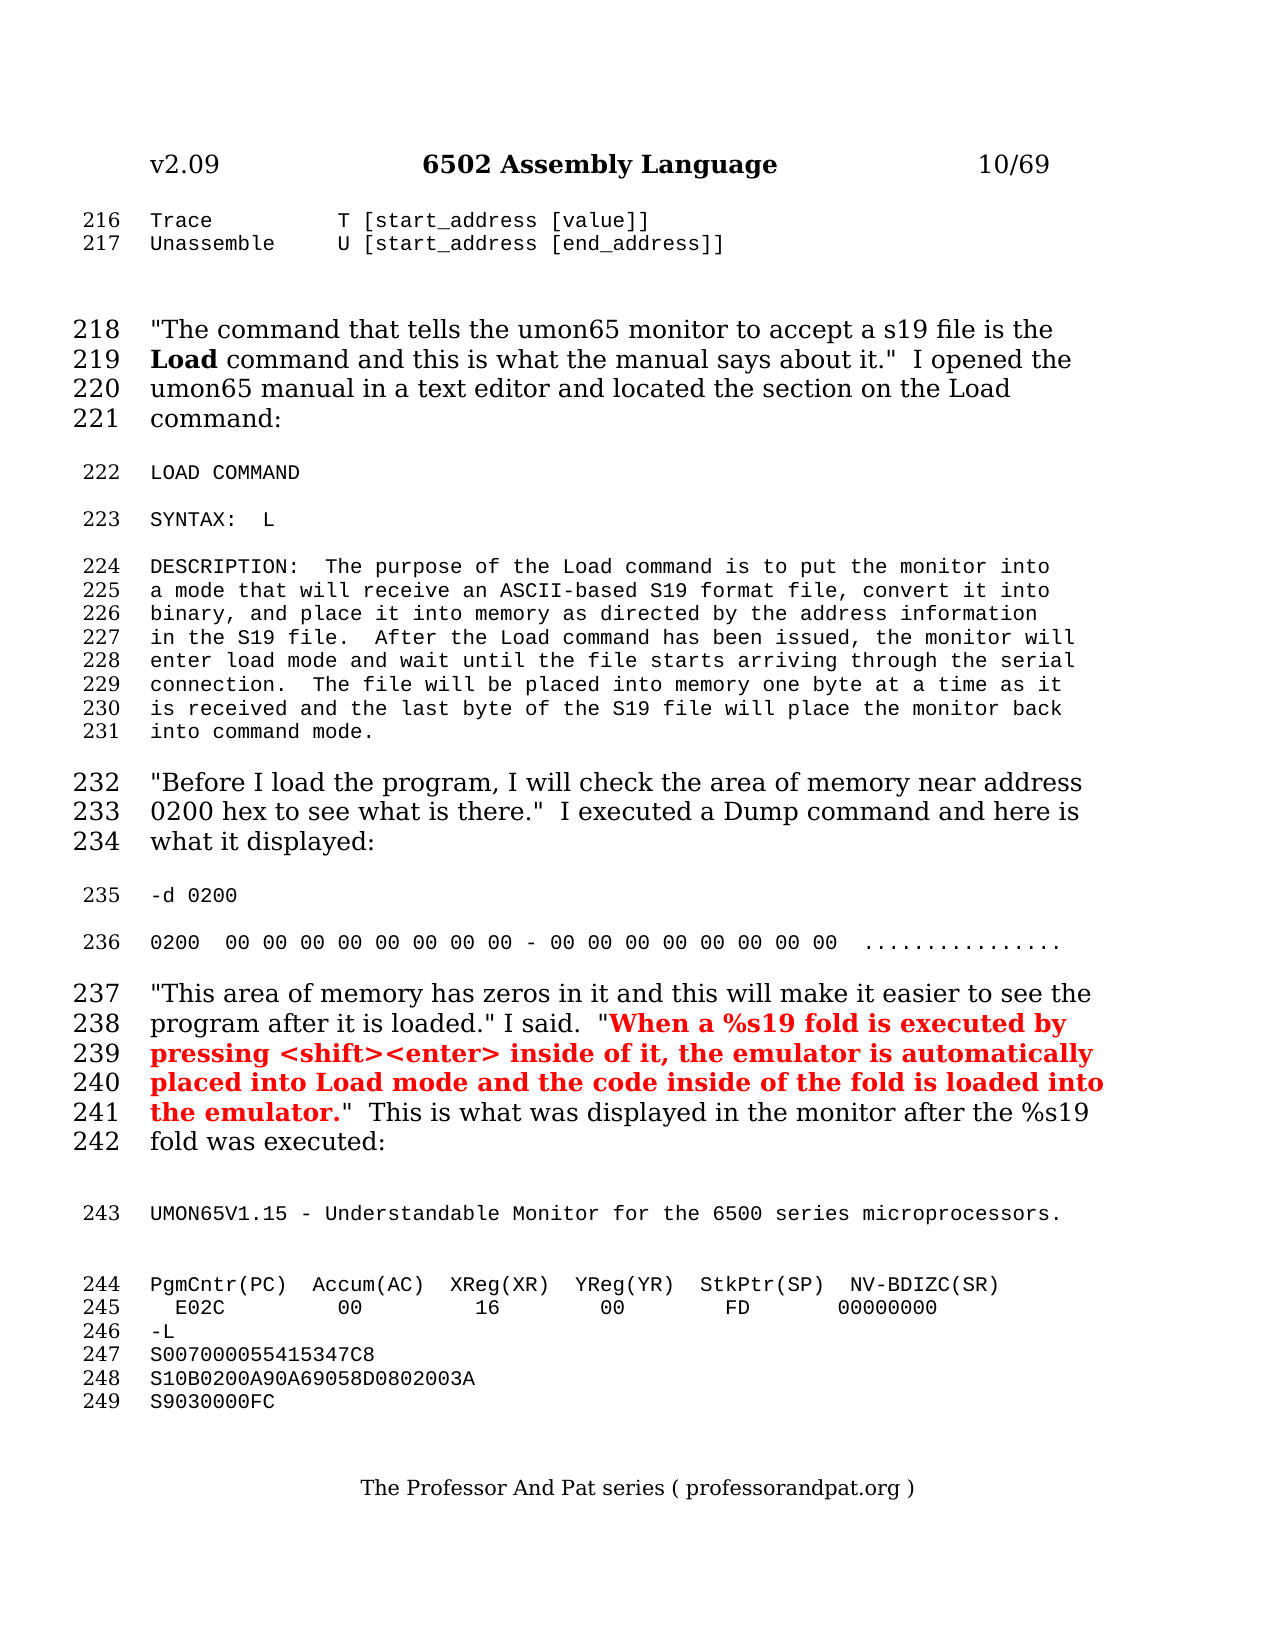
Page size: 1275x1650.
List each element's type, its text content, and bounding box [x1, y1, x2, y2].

text connection. The file will be placed into memory one byte at a time as it [150, 674, 1125, 698]
text S9030000FC [150, 1392, 1125, 1415]
text "The command that tells the umon65 monitor to accept a s19 file is the Load command and this is what the manual says about it." I opened the umon65 manual in a text editor and located the section on the Load command: [150, 316, 1125, 433]
text "This area of memory has zeros in it and this will make it easier to see the program after it is loaded." I said. "When a %s19 fold is executed by pressing <shift><enter> inside of it, the emulator is automatically placed into Load mode and the code inside of the fold is loaded into the emulator." This is what was displayed in the monitor after the %s19 fold was executed: [150, 979, 1125, 1156]
text S007000055415347C8 [150, 1344, 1125, 1368]
text -d 0200 [150, 885, 1125, 909]
text enter load mode and wait until the file starts arriving through the serial [150, 651, 1125, 674]
text -L [150, 1321, 1125, 1344]
text "Before I load the program, I will check the area of memory near address 0200 hex to see what is there." I executed a Dump command and here is what it displayed: [150, 768, 1125, 856]
text PgmCntr(PC) Accum(AC) XReg(XR) YReg(YR) StkPtr(SP) NV-BDIZC(SR) [150, 1274, 1125, 1297]
text in the S19 file. After the Load command has been issued, the monitor will [150, 627, 1125, 651]
text 0200 00 00 00 00 00 00 00 00 - 00 00 00 00 00 00 00 00 ................ [150, 932, 1125, 956]
text DESCRIPTION: The purpose of the Load command is to put the monitor into [150, 556, 1125, 580]
text UMON65V1.15 - Understandable Monitor for the 6500 series microprocessors. [150, 1203, 1125, 1227]
text Trace T [start_address [value]] [150, 210, 1125, 233]
text a mode that will receive an ASCII-based S19 format file, convert it into [150, 580, 1125, 603]
text binary, and place it into memory as directed by the address information [150, 603, 1125, 627]
text LOAD COMMAND [150, 462, 1125, 486]
text is received and the last byte of the S19 file will place the monitor back [150, 698, 1125, 721]
text E02C 00 16 00 FD 00000000 [150, 1297, 1125, 1321]
text SYNTAX: L [150, 509, 1125, 533]
text Unassemble U [start_address [end_address]] [150, 233, 1125, 257]
text S10B0200A90A69058D0802003A [150, 1368, 1125, 1392]
text into command mode. [150, 721, 1125, 745]
